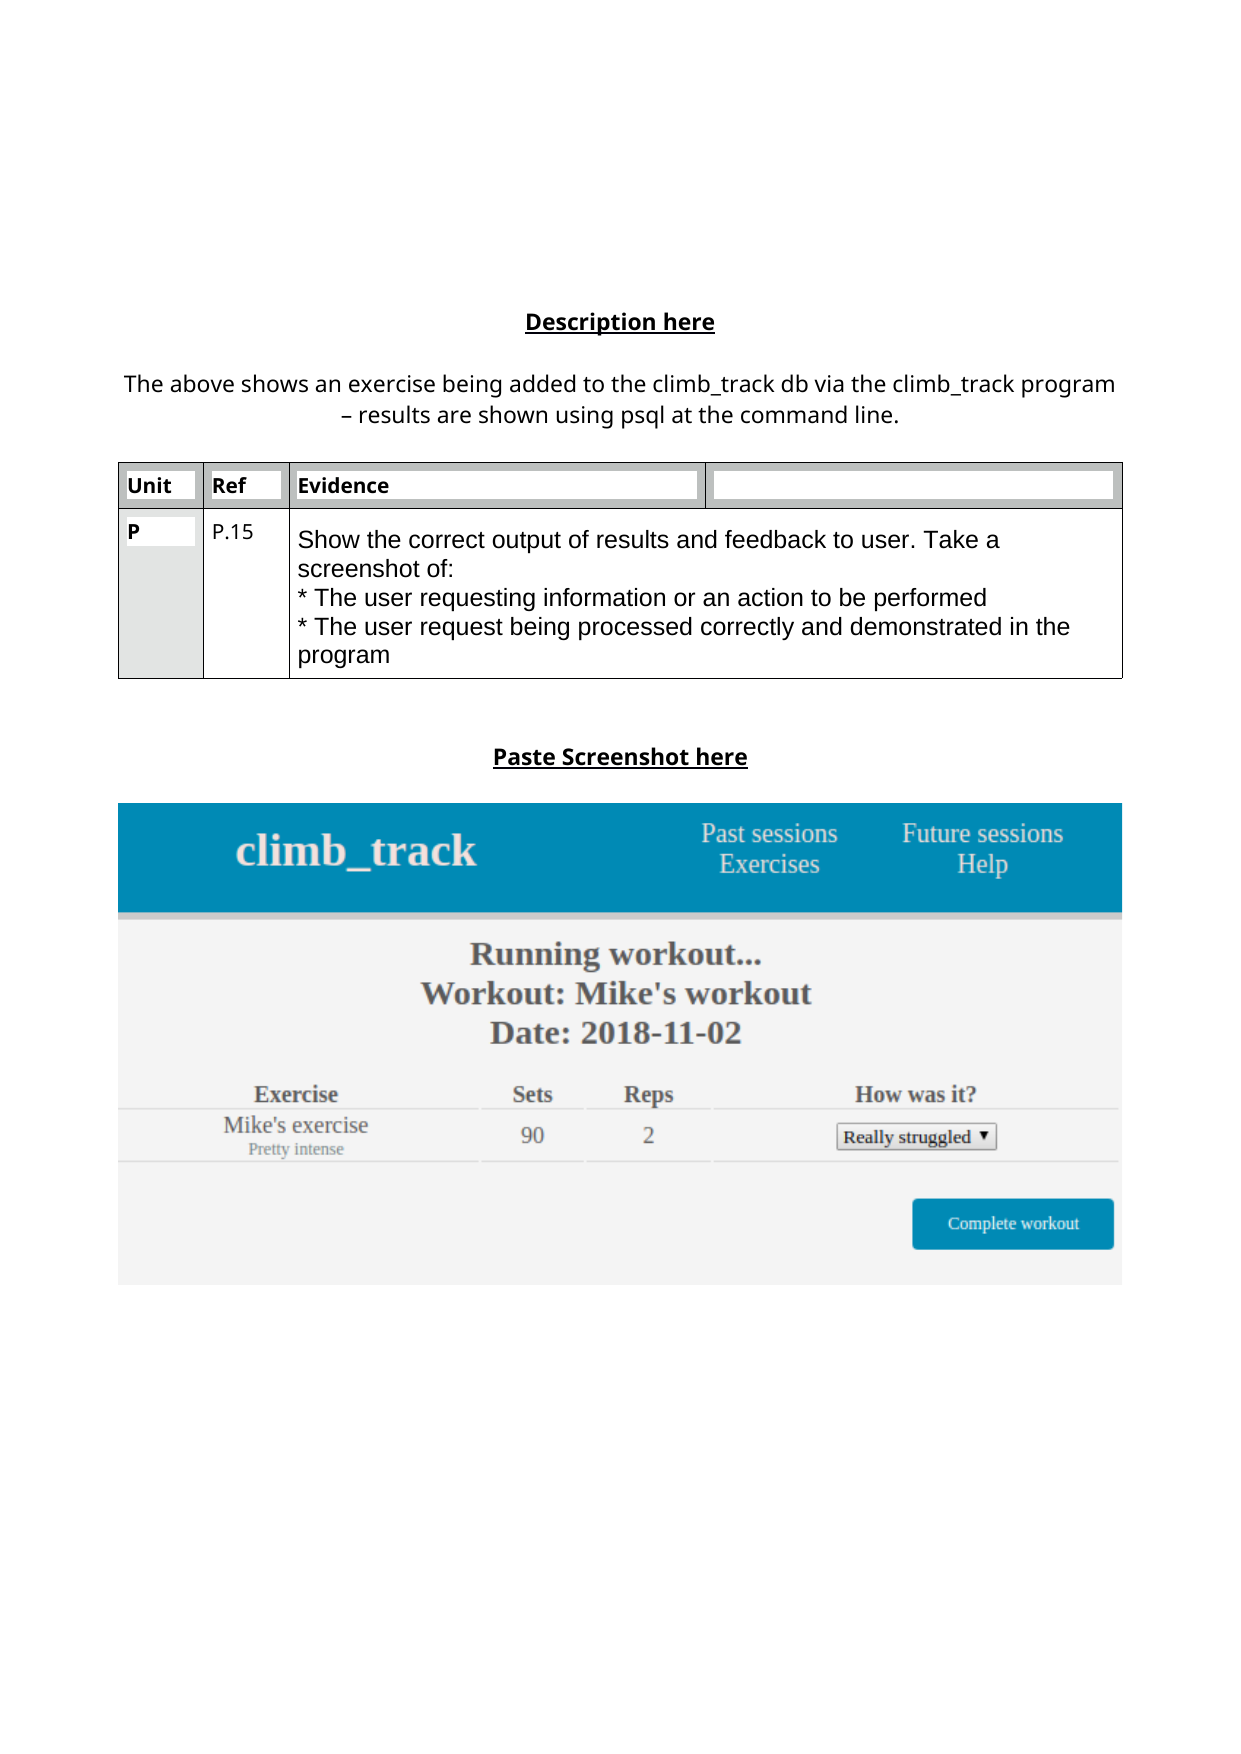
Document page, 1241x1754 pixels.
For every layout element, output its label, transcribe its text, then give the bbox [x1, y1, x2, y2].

table_header Evidence [290, 463, 705, 508]
picture [307, 844, 320, 865]
picture [1028, 829, 1039, 842]
picture [782, 860, 786, 872]
picture [904, 824, 914, 842]
picture [753, 829, 800, 842]
table_cell Show the correct output of results and feedback to user. Take a screenshot of: * The user requesting information or an action to be performed * The user request being processed correctly and demonstrated in the program [290, 509, 1122, 678]
picture [789, 860, 819, 873]
picture [932, 827, 937, 842]
table_cell P [119, 509, 203, 678]
picture [323, 834, 345, 865]
picture [271, 844, 307, 865]
picture [749, 860, 780, 873]
picture [802, 829, 827, 842]
picture [977, 854, 993, 873]
picture [409, 844, 430, 865]
picture [829, 829, 837, 842]
picture [1011, 829, 1019, 842]
picture [979, 829, 1008, 842]
picture [118, 913, 1123, 1285]
picture [919, 829, 929, 842]
table_header Ref [204, 463, 289, 508]
table_header [706, 463, 1122, 508]
picture [237, 844, 255, 865]
text Paste Screenshot here [118, 741, 1122, 772]
picture [1042, 829, 1063, 842]
picture [717, 827, 745, 842]
picture [939, 829, 970, 842]
picture [1021, 829, 1026, 842]
text The above shows an exercise being added to the climb_track db via the climb_track program – results are shown using psql at the command line. [118, 368, 1122, 431]
picture [737, 860, 747, 873]
picture [997, 860, 1008, 878]
table_cell P.15 [204, 509, 289, 678]
picture [703, 824, 715, 842]
picture [258, 834, 268, 865]
text Description here [118, 306, 1122, 337]
picture [959, 854, 975, 873]
picture [432, 844, 450, 865]
table_header Unit [119, 463, 203, 508]
picture [453, 834, 476, 865]
picture [721, 854, 734, 873]
picture [371, 840, 407, 865]
